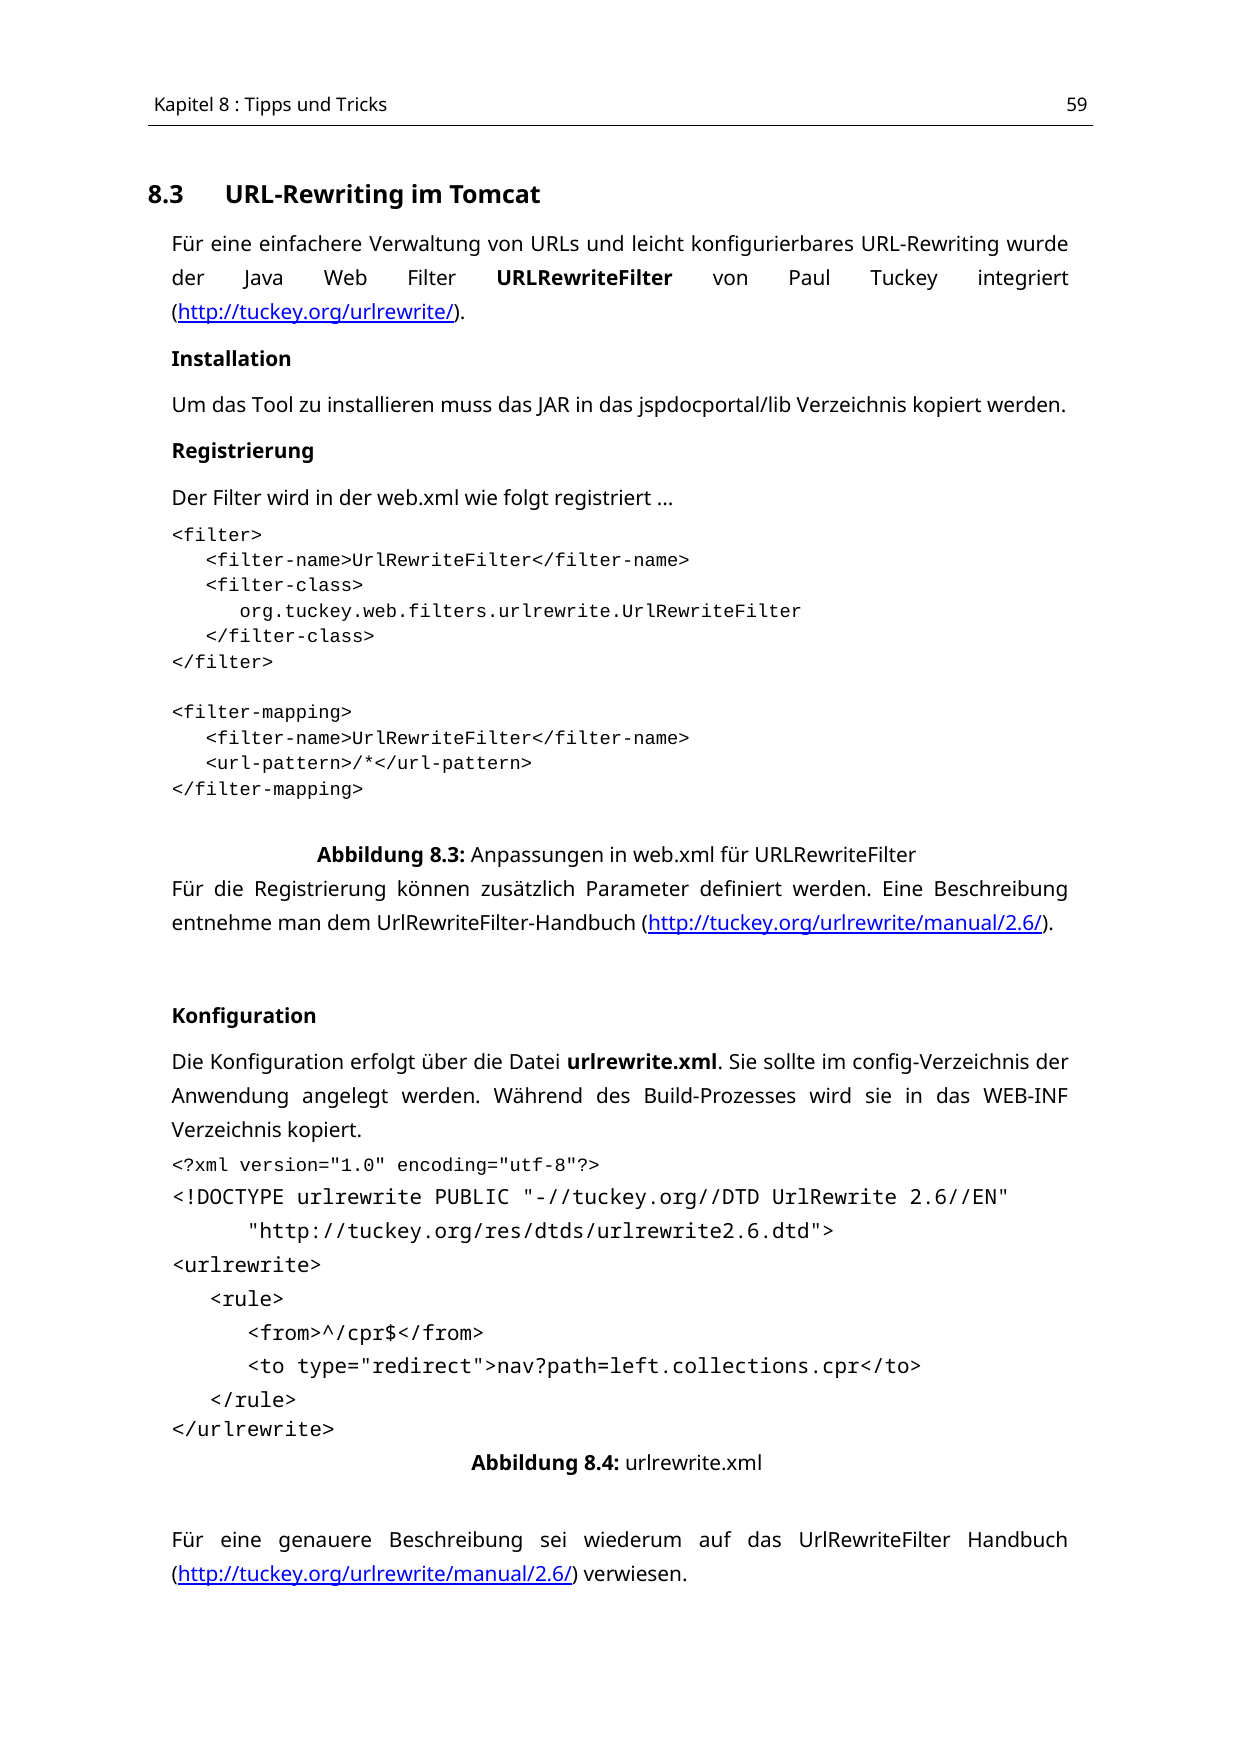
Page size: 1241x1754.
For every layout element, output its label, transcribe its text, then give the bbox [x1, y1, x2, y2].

subtitle URL-Rewriting im Tomcat [148, 177, 1092, 211]
text Für eine genauere Beschreibung sei wiederum auf das UrlRewriteFilter Handbuch (http://tuckey.org/urlrewrite/manual/2.6/) verwiesen. [171, 1525, 1069, 1587]
text Der Filter wird in der web.xml wie folgt registriert ... [171, 483, 1069, 511]
text Abbildung 8.3: Anpassungen in web.xml für URLRewriteFilter [172, 840, 1061, 868]
text <filter> <filter-name>UrlRewriteFilter</filter-name> <filter-class> org.tuckey.web.filters.urlrewrite.UrlRewriteFilter </filter-class> </filter> <filter-mapping> <filter-name>UrlRewriteFilter</filter-name> <url-pattern>/*</url-pattern> </filter-mapping> [172, 525, 1061, 835]
text Um das Tool zu installieren muss das JAR in das jspdocportal/lib Verzeichnis kopiert werden. [171, 390, 1069, 418]
text Die Konfiguration erfolgt über die Datei urlrewrite.xml. Sie sollte im config-Verzeichnis der Anwendung angelegt werden. Während des Build-Prozesses wird sie in das WEB-INF Verzeichnis kopiert. [171, 1047, 1069, 1143]
text <!DOCTYPE urlrewrite PUBLIC "-//tuckey.org//DTD UrlRewrite 2.6//EN" [172, 1182, 1061, 1211]
text Für die Registrierung können zusätzlich Parameter definiert werden. Eine Beschreibung entnehme man dem UrlRewriteFilter-Handbuch (http://tuckey.org/urlrewrite/manual/2.6/). [148, 525, 1085, 936]
text <urlrewrite> <rule> <from>^/cpr$</from> <to type="redirect">nav?path=left.collections.cpr</to> </rule> [172, 1250, 1061, 1414]
text <?xml version="1.0" encoding="utf-8"?> [172, 1155, 1061, 1177]
text Konfiguration [171, 1001, 1069, 1029]
text Registrierung [171, 436, 1069, 464]
text Abbildung 8.4: urlrewrite.xml [172, 1448, 1061, 1477]
text Installation [171, 344, 1069, 372]
text "http://tuckey.org/res/dtds/urlrewrite2.6.dtd"> [172, 1216, 1061, 1244]
text </urlrewrite> [172, 1419, 1061, 1443]
text Für eine einfachere Verwaltung von URLs und leicht konfigurierbares URL-Rewriting wurde der Java Web Filter URLRewriteFilter von Paul Tuckey integriert (http://tuckey.org/urlrewrite/). [171, 229, 1069, 326]
